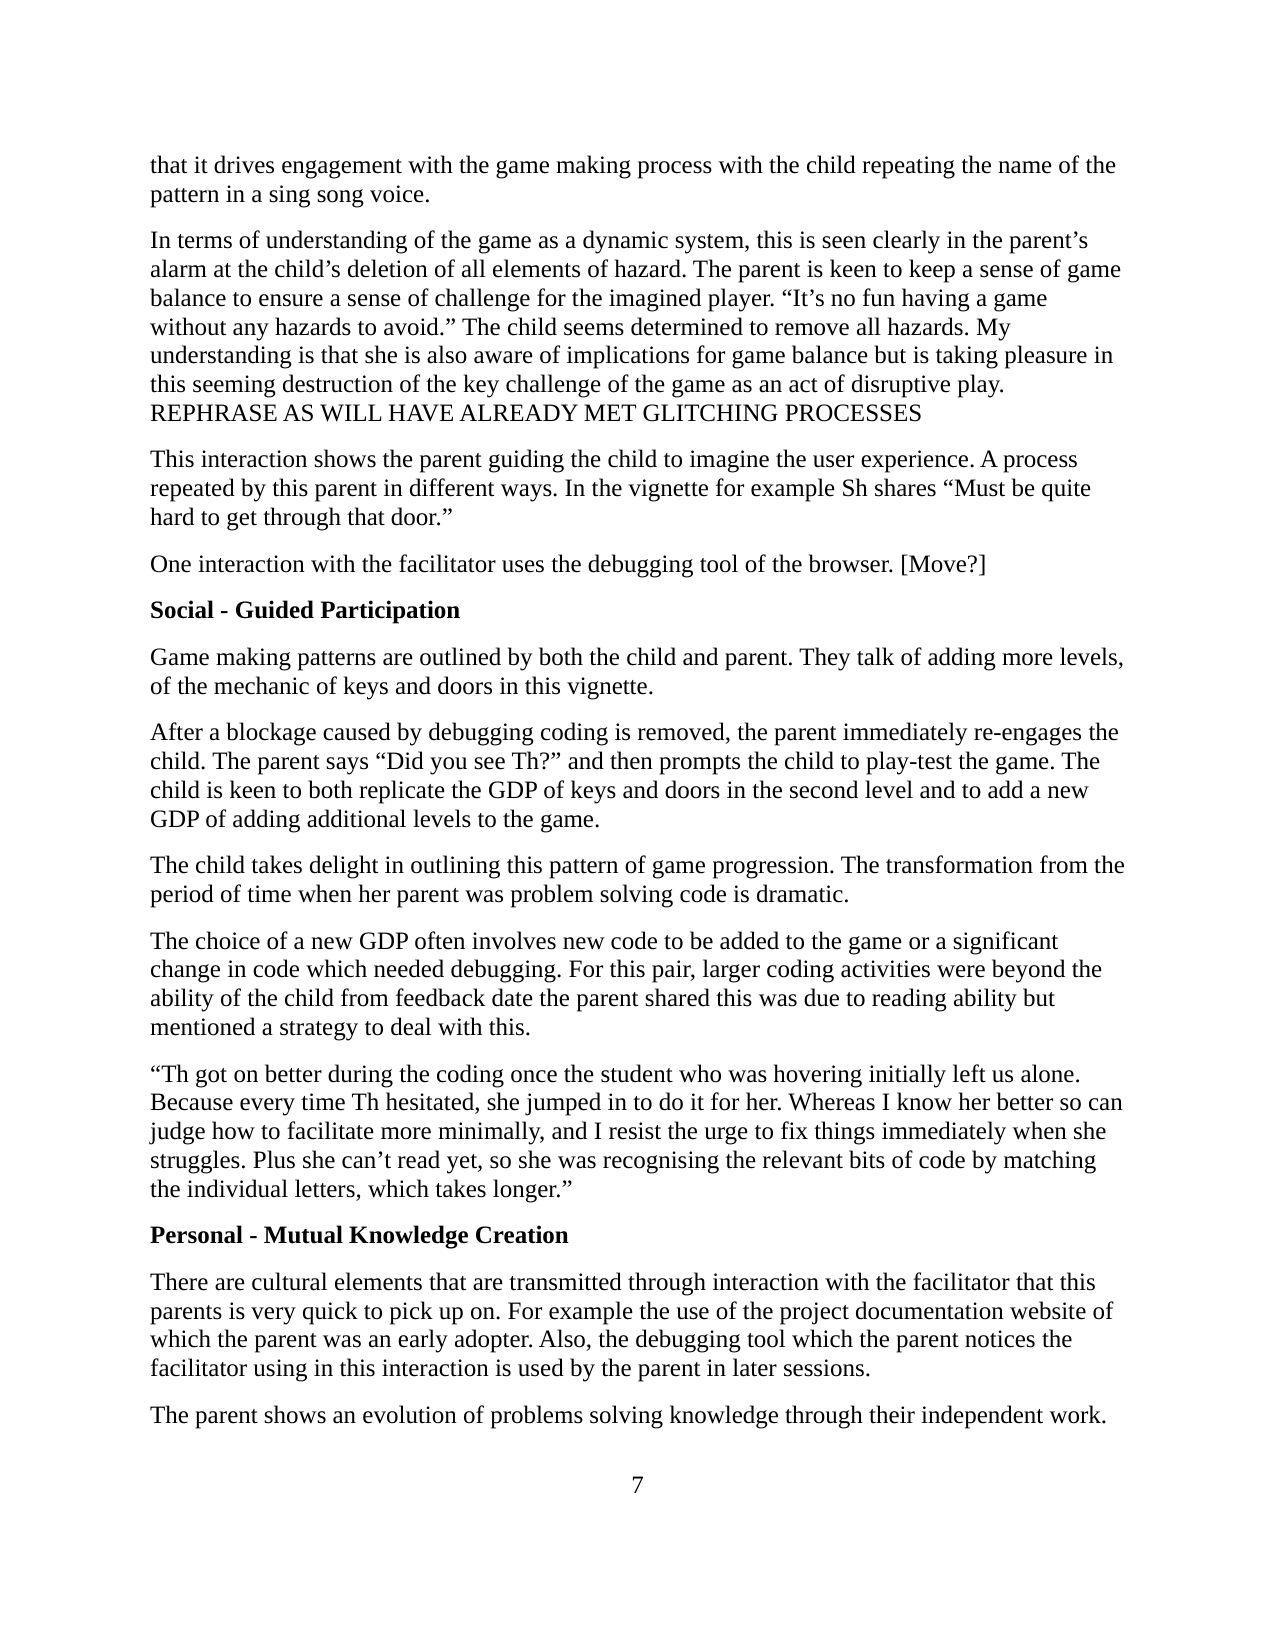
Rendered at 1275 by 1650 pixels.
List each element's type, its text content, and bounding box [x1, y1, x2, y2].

text The parent shows an evolution of problems solving knowledge through their independent work. [150, 1400, 1125, 1429]
text The choice of a new GDP often involves new code to be added to the game or a significant change in code which needed debugging. For this pair, larger coding activities were beyond the ability of the child from feedback date the parent shared this was due to reading ability but mentioned a strategy to deal with this. [150, 926, 1125, 1041]
text There are cultural elements that are transmitted through interaction with the facilitator that this parents is very quick to pick up on. For example the use of the project documentation website of which the parent was an early adopter. Also, the debugging tool which the parent notices the facilitator using in this interaction is used by the parent in later sessions. [150, 1267, 1125, 1382]
text This interaction shows the parent guiding the child to imagine the user experience. A process repeated by this parent in different ways. In the vignette for example Sh shares “Must be quite hard to get through that door.” [150, 444, 1125, 531]
text Social - Guided Participation [150, 595, 1125, 624]
text One interaction with the facilitator uses the debugging tool of the browser. [Move?] [150, 549, 1125, 577]
text After a blockage caused by debugging coding is removed, the parent immediately re-engages the child. The parent says “Did you see Th?” and then prompts the child to play-test the game. The child is keen to both replicate the GDP of keys and doors in the second level and to add a new GDP of adding additional levels to the game. [150, 717, 1125, 832]
text that it drives engagement with the game making process with the child repeating the name of the pattern in a sing song voice. [150, 150, 1125, 207]
text Personal - Mutual Knowledge Creation [150, 1220, 1125, 1249]
text In terms of understanding of the game as a dynamic system, this is seen clearly in the parent’s alarm at the child’s deletion of all elements of hazard. The parent is keen to keep a sense of game balance to ensure a sense of challenge for the imagined player. “It’s no fun having a game without any hazards to avoid.” The child seems determined to remove all hazards. My understanding is that she is also aware of implications for game balance but is taking pleasure in this seeming destruction of the key challenge of the game as an act of disruptive play. REPHRASE AS WILL HAVE ALREADY MET GLITCHING PROCESSES [150, 225, 1125, 427]
text Game making patterns are outlined by both the child and parent. They talk of adding more levels, of the mechanic of keys and doors in this vignette. [150, 642, 1125, 699]
text The child takes delight in outlining this pattern of game progression. The transformation from the period of time when her parent was problem solving code is dramatic. [150, 850, 1125, 908]
text “Th got on better during the coding once the student who was hovering initially left us alone. Because every time Th hesitated, she jumped in to do it for her. Whereas I know her better so can judge how to facilitate more minimally, and I resist the urge to fix things immediately when she struggles. Plus she can’t read yet, so she was recognising the relevant bits of code by matching the individual letters, which takes longer.” [150, 1059, 1125, 1202]
